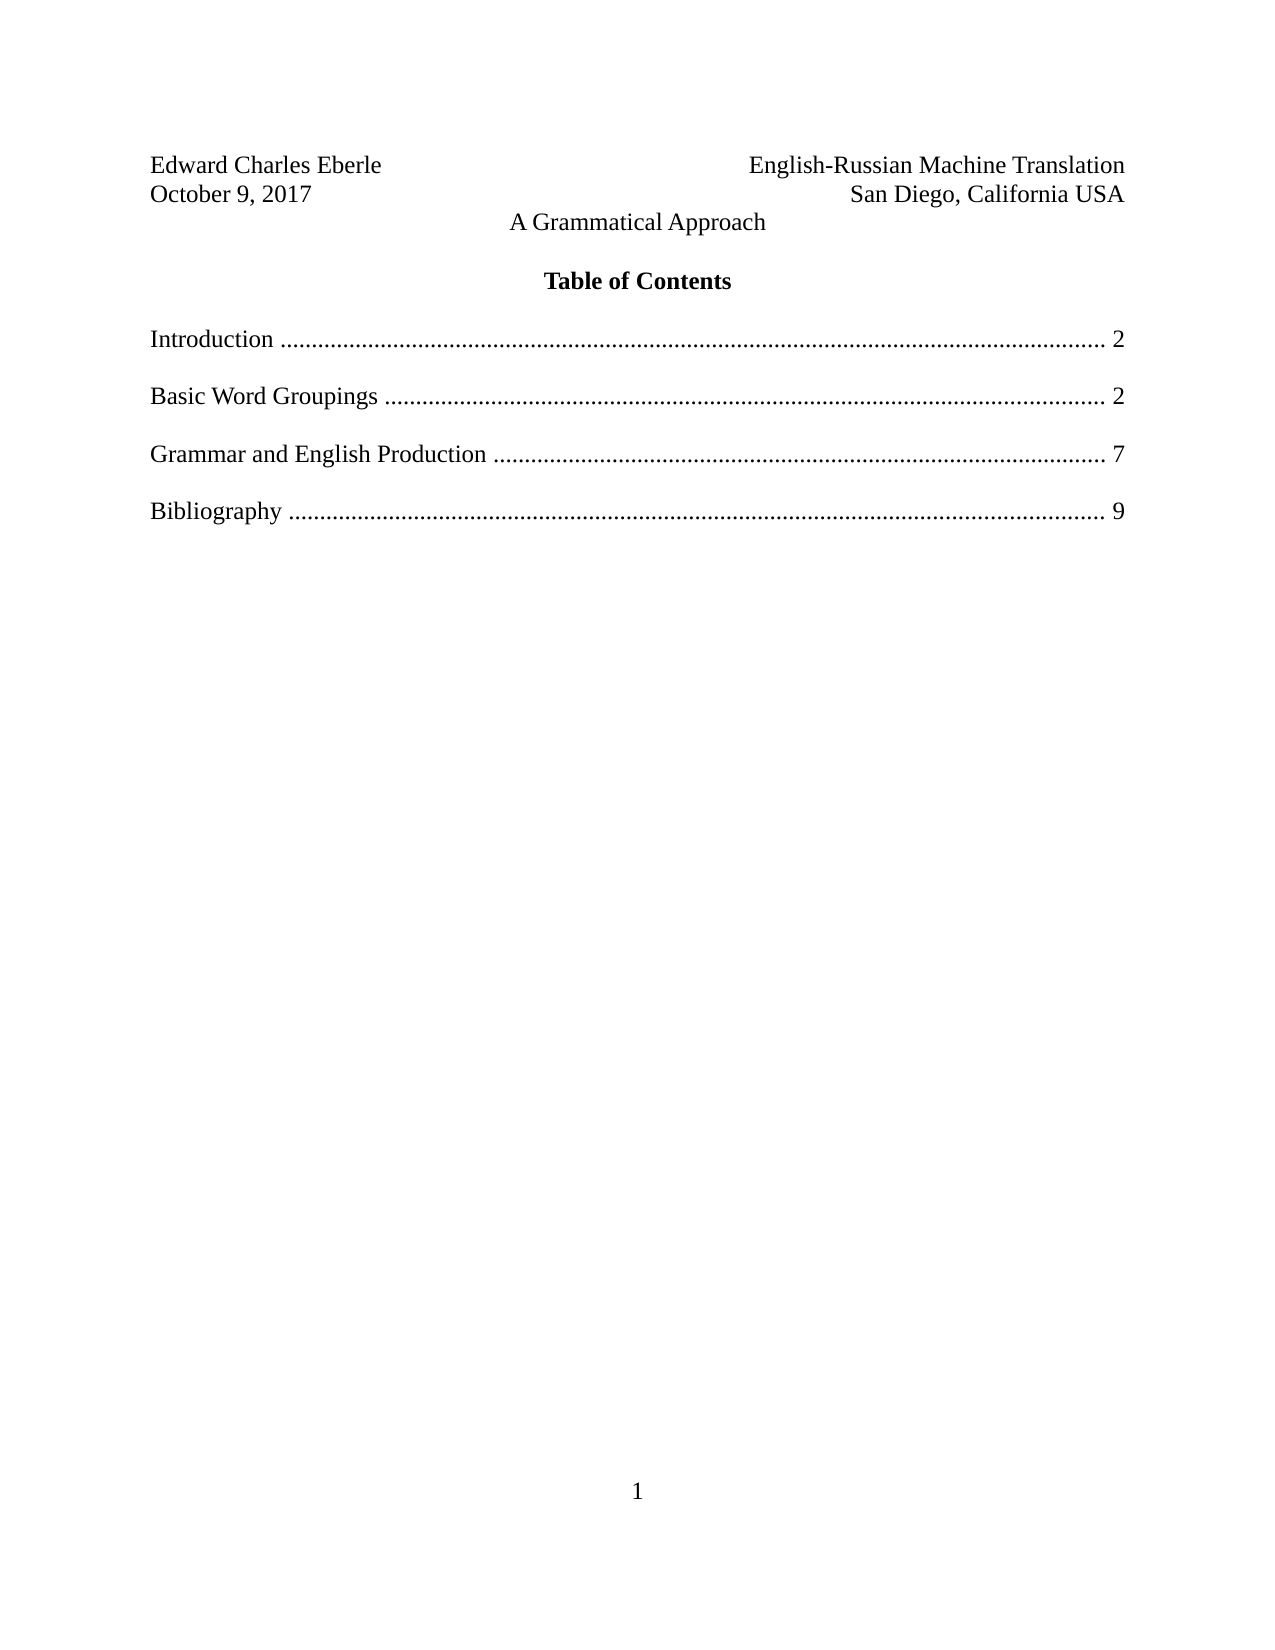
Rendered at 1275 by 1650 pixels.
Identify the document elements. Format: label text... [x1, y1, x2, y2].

text Table of Contents [150, 266, 1125, 295]
text Introduction 2 [150, 324, 1125, 352]
text Grammar and English Production 7 [150, 439, 1125, 467]
text Basic Word Groupings 2 [150, 381, 1125, 410]
text Bibliography 9 [150, 496, 1125, 525]
